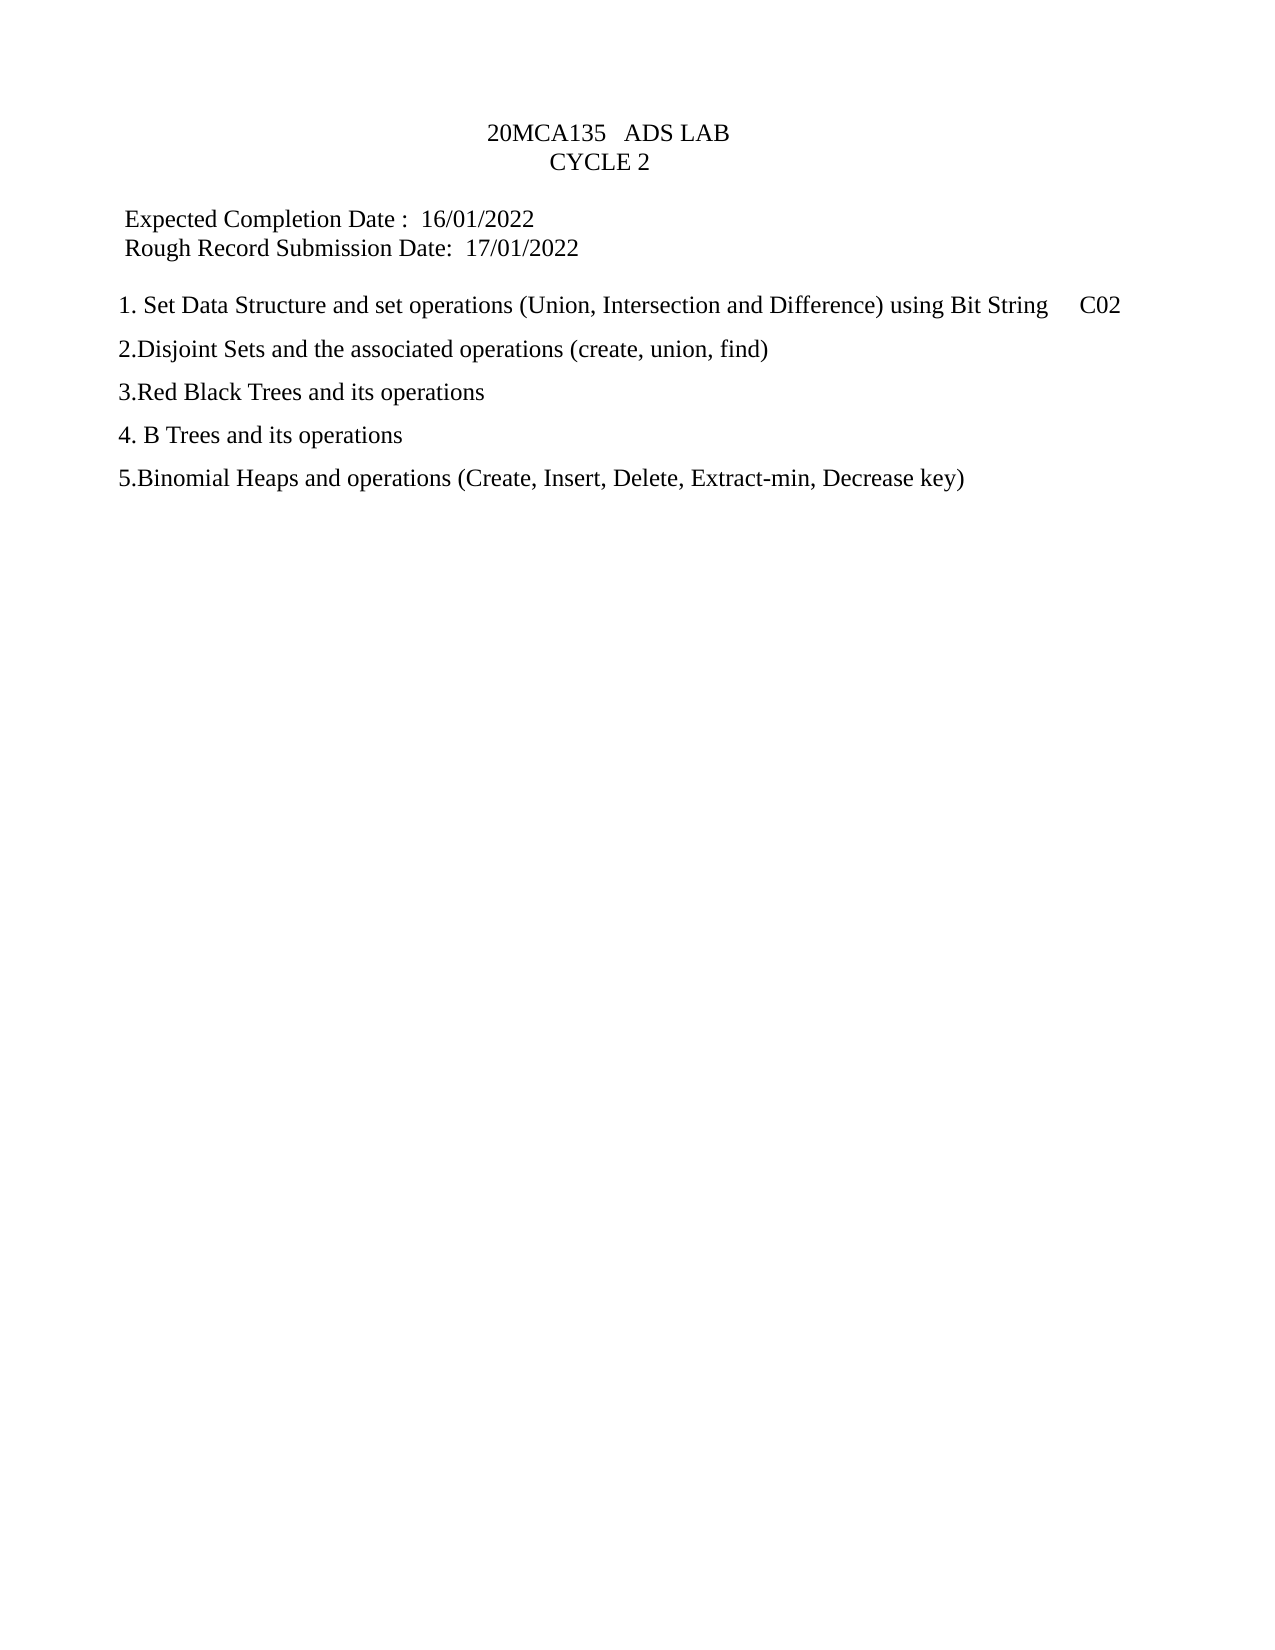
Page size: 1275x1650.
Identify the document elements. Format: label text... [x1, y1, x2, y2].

text 20MCA135 ADS LAB [118, 118, 1157, 147]
text CYCLE 2 [118, 147, 1157, 176]
text 3.Red Black Trees and its operations [118, 377, 1157, 406]
text 1. Set Data Structure and set operations (Union, Intersection and Difference) using Bit String C02 [118, 291, 1157, 319]
text Rough Record Submission Date: 17/01/2022 [118, 233, 1157, 262]
text Expected Completion Date : 16/01/2022 [118, 204, 1157, 233]
text 2.Disjoint Sets and the associated operations (create, union, find) [118, 334, 1157, 362]
text 5.Binomial Heaps and operations (Create, Insert, Delete, Extract-min, Decrease key) [118, 463, 1157, 492]
text 4. B Trees and its operations [118, 420, 1157, 449]
